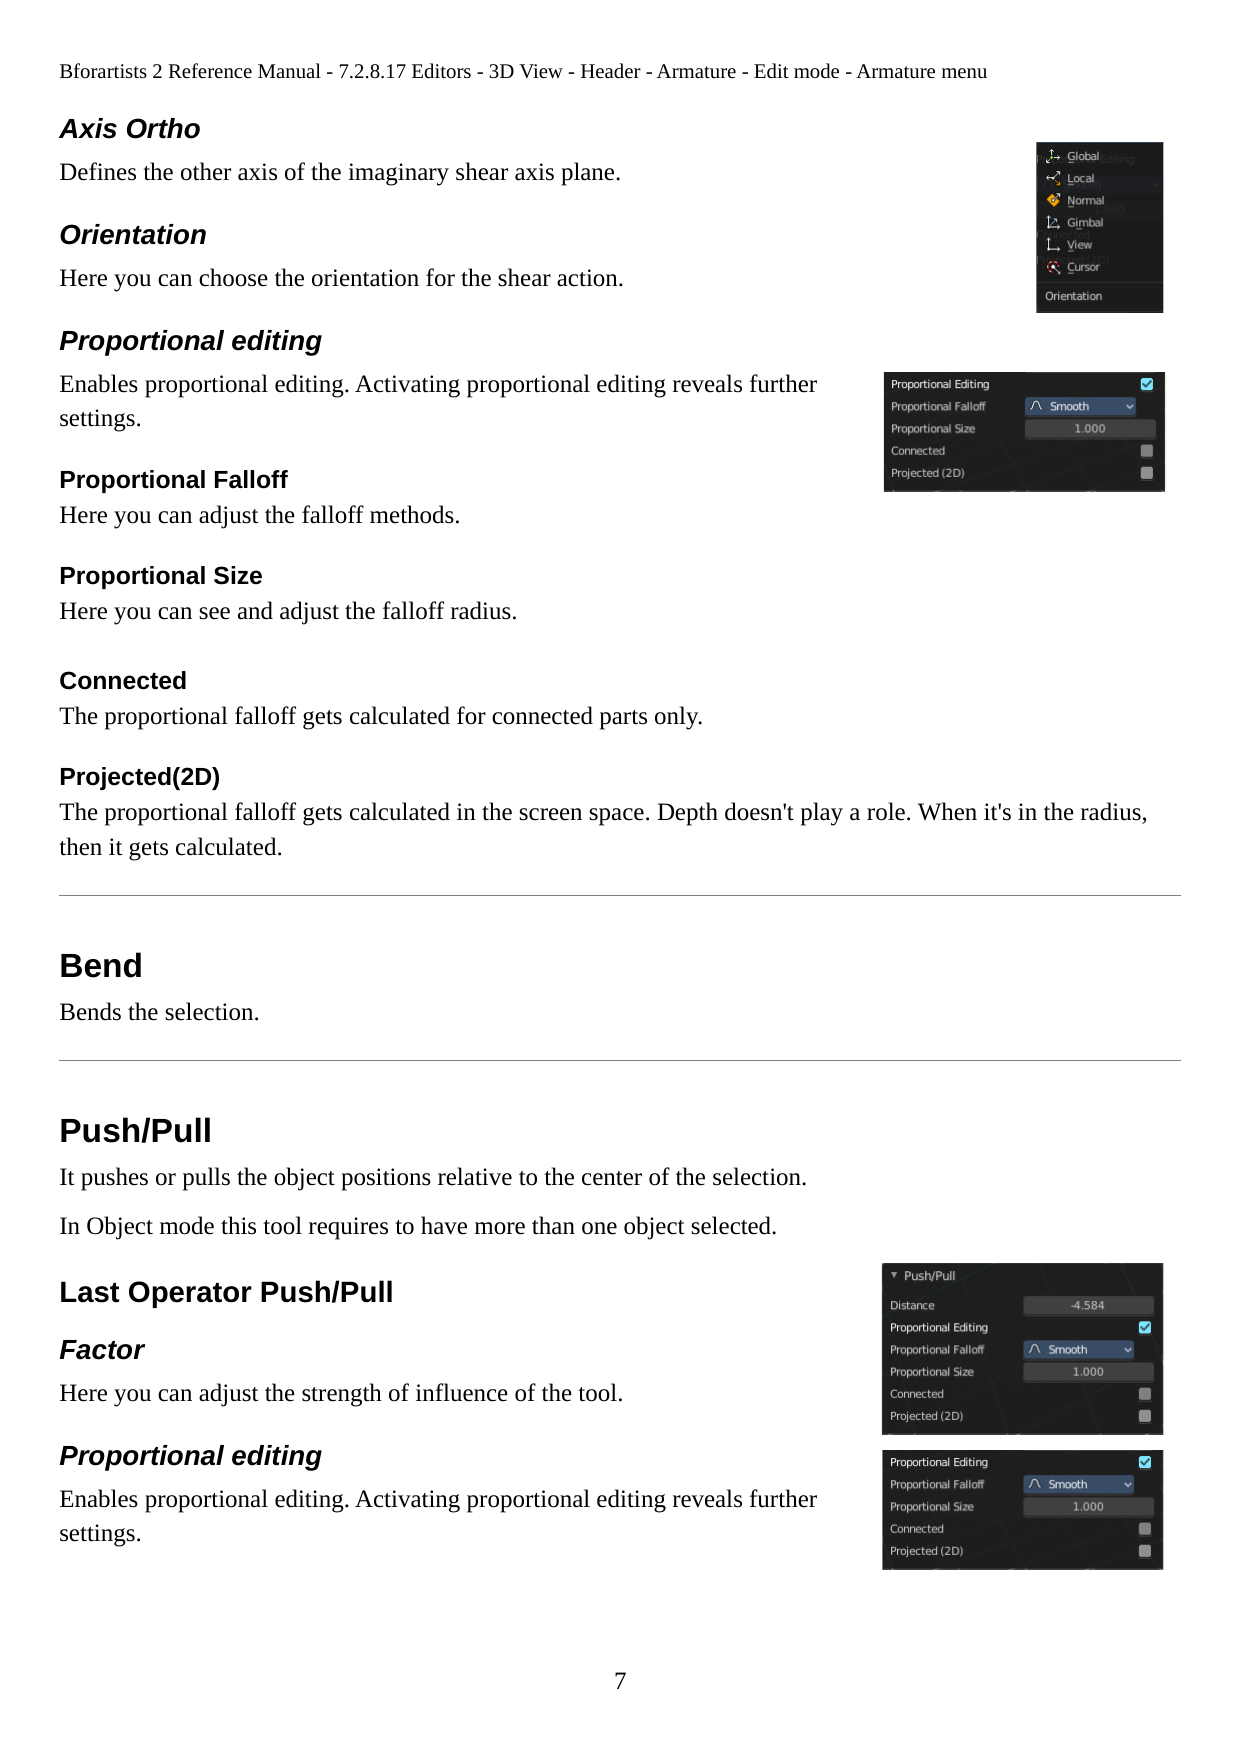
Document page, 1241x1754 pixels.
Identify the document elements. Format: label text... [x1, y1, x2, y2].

text Here you can see and adjust the falloff radius. [59, 596, 1181, 625]
text Here you can adjust the falloff methods. [59, 500, 1181, 528]
text The proportional falloff gets calculated for connected parts only. [59, 701, 1181, 729]
subtitle Proportional editing [59, 324, 1181, 356]
text Bends the selection. [59, 997, 1181, 1026]
text In Object mode this tool requires to have more than one object selected. [59, 1211, 1181, 1240]
subtitle Axis Ortho [59, 113, 1181, 144]
text The proportional falloff gets calculated in the screen space. Depth doesn't play a role. When it's in the radius, then it gets calculated. [59, 797, 1181, 860]
subtitle Orientation [59, 218, 1036, 250]
subtitle Projected(2D) [59, 762, 1181, 791]
subtitle Proportional Size [59, 561, 1181, 590]
subtitle Proportional editing [59, 1439, 1181, 1471]
subtitle Factor [59, 1333, 881, 1365]
text Enables proportional editing. Activating proportional editing reveals further settings. [59, 369, 1181, 432]
text Here you can choose the orientation for the shear action. [59, 263, 1036, 292]
subtitle Last Operator Push/Pull [59, 1275, 881, 1308]
text Enables proportional editing. Activating proportional editing reveals further settings. [59, 1484, 882, 1547]
subtitle [1164, 1333, 1181, 1365]
picture [883, 372, 1166, 492]
picture [1036, 142, 1164, 313]
subtitle Bend [59, 946, 1181, 984]
subtitle [1164, 218, 1181, 250]
text Defines the other axis of the imaginary shear axis plane. [59, 157, 1036, 186]
text It pushes or pulls the object positions relative to the center of the selection. [59, 1162, 1181, 1191]
subtitle Proportional Falloff [59, 465, 1181, 493]
picture [881, 1263, 1164, 1435]
subtitle [1164, 1275, 1181, 1308]
picture [882, 1450, 1164, 1570]
subtitle Connected [59, 666, 1181, 694]
text Here you can adjust the strength of influence of the tool. [59, 1378, 881, 1407]
subtitle Push/Pull [59, 1111, 1181, 1149]
